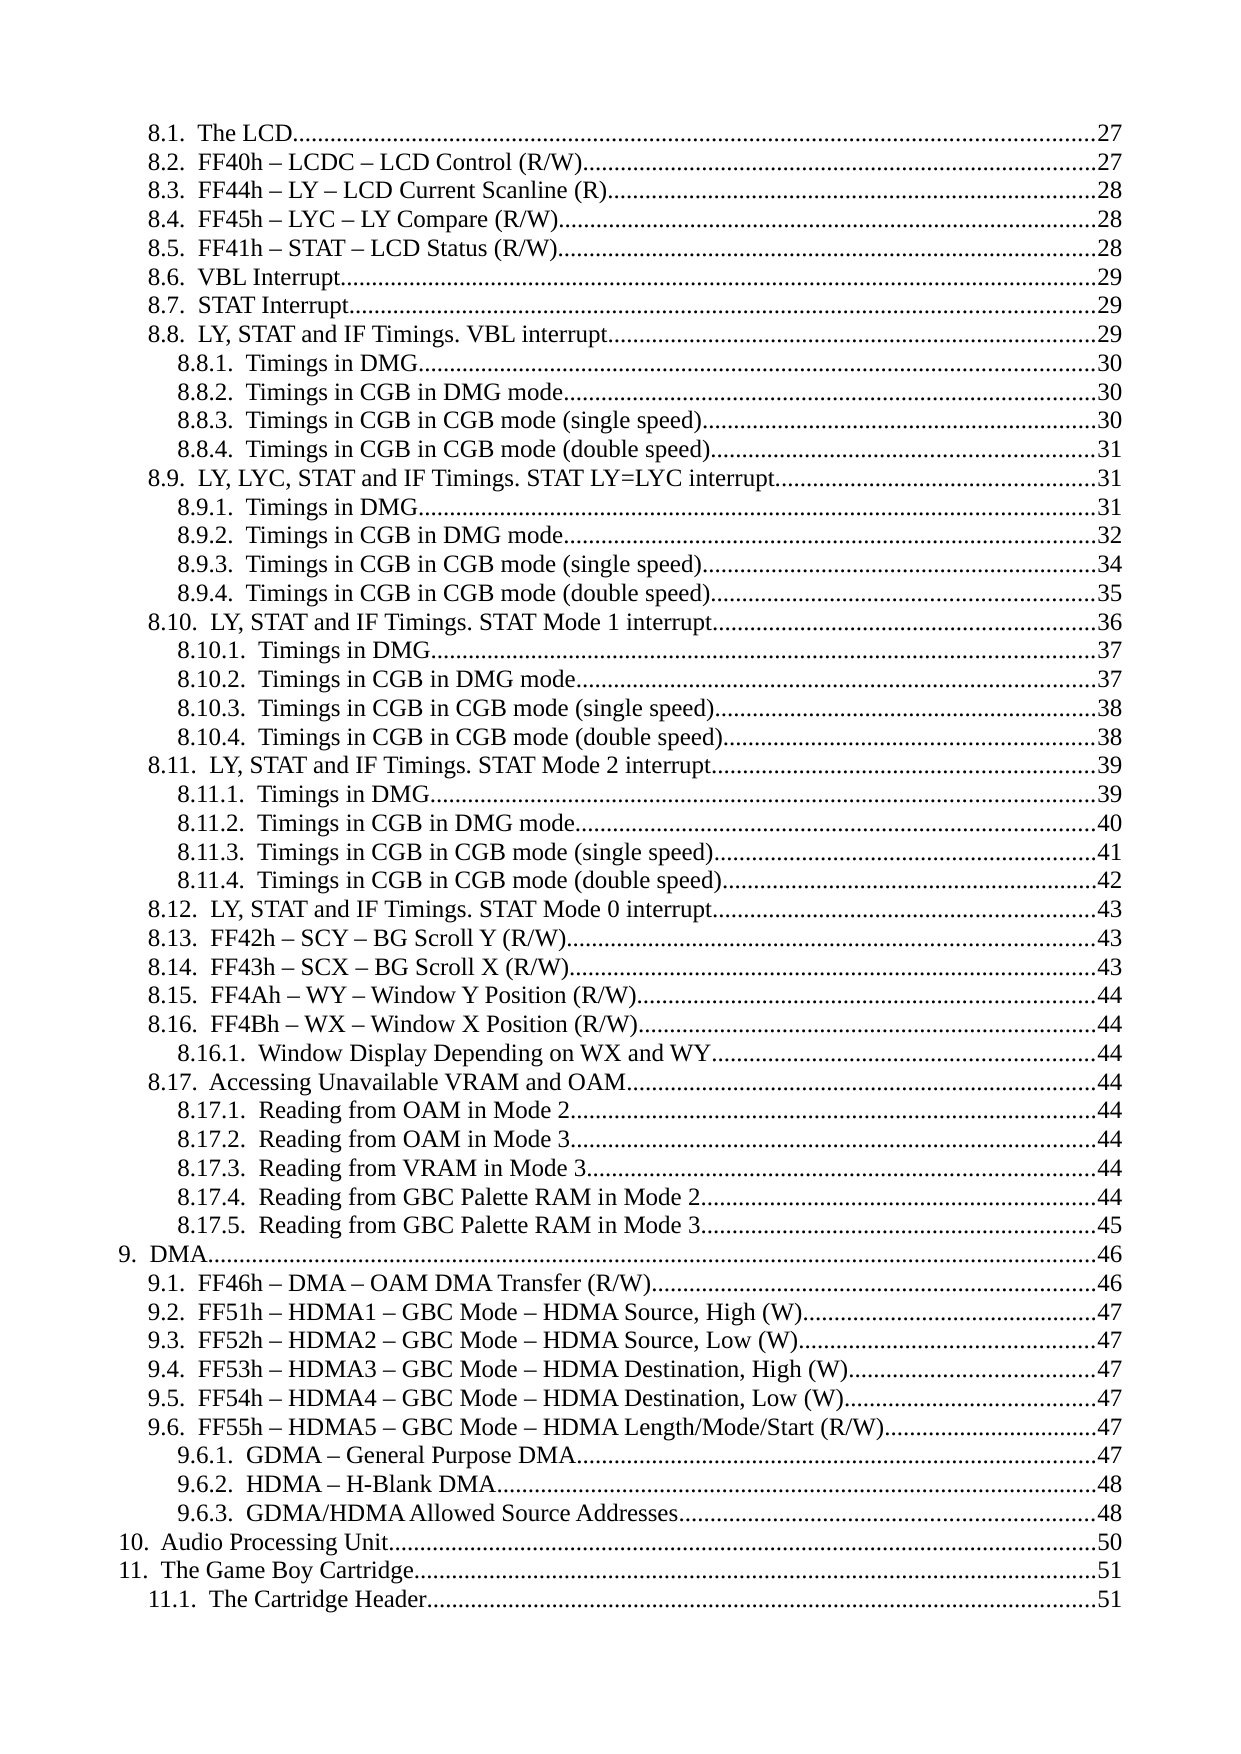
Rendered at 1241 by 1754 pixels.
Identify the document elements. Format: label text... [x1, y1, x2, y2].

text 8.8. LY, STAT and IF Timings. VBL interrupt. 29 [148, 319, 1122, 348]
text 8.11.2. Timings in CGB in DMG mode 40 [177, 808, 1122, 837]
text 11. The Game Boy Cartridge 51 [118, 1556, 1122, 1584]
text 8.9. LY, LYC, STAT and IF Timings. STAT LY=LYC interrupt. 31 [148, 463, 1122, 492]
text 8.9.3. Timings in CGB in CGB mode (single speed) 34 [177, 549, 1122, 578]
text 9.6. FF55h – HDMA5 – GBC Mode – HDMA Length/Mode/Start (R/W) 47 [148, 1412, 1122, 1441]
text 9.5. FF54h – HDMA4 – GBC Mode – HDMA Destination, Low (W) 47 [148, 1383, 1122, 1412]
text 9.6.1. GDMA – General Purpose DMA 47 [177, 1441, 1122, 1469]
text 8.9.4. Timings in CGB in CGB mode (double speed) 35 [177, 578, 1122, 607]
text 8.3. FF44h – LY – LCD Current Scanline (R) 28 [148, 176, 1122, 204]
text 9.6.3. GDMA/HDMA Allowed Source Addresses 48 [177, 1498, 1122, 1527]
text 8.17.2. Reading from OAM in Mode 3 44 [177, 1124, 1122, 1153]
text 10. Audio Processing Unit 50 [118, 1527, 1122, 1556]
text 9.3. FF52h – HDMA2 – GBC Mode – HDMA Source, Low (W) 47 [148, 1326, 1122, 1354]
text 8.10.2. Timings in CGB in DMG mode 37 [177, 664, 1122, 693]
text 9.4. FF53h – HDMA3 – GBC Mode – HDMA Destination, High (W) 47 [148, 1354, 1122, 1383]
text 8.4. FF45h – LYC – LY Compare (R/W) 28 [148, 204, 1122, 233]
text 8.16. FF4Bh – WX – Window X Position (R/W) 44 [148, 1009, 1122, 1038]
text 8.11. LY, STAT and IF Timings. STAT Mode 2 interrupt. 39 [148, 751, 1122, 779]
text 8.17.1. Reading from OAM in Mode 2 44 [177, 1096, 1122, 1124]
text 8.17.5. Reading from GBC Palette RAM in Mode 3 45 [177, 1211, 1122, 1239]
text 8.11.1. Timings in DMG 39 [177, 779, 1122, 808]
text 9.6.2. HDMA – H-Blank DMA 48 [177, 1469, 1122, 1498]
text 8.16.1. Window Display Depending on WX and WY 44 [177, 1038, 1122, 1067]
text 8.8.4. Timings in CGB in CGB mode (double speed) 31 [177, 434, 1122, 463]
text 8.1. The LCD 27 [148, 118, 1122, 147]
text 9.1. FF46h – DMA – OAM DMA Transfer (R/W) 46 [148, 1268, 1122, 1297]
text 8.12. LY, STAT and IF Timings. STAT Mode 0 interrupt. 43 [148, 894, 1122, 923]
text 8.8.1. Timings in DMG 30 [177, 348, 1122, 377]
text 8.8.3. Timings in CGB in CGB mode (single speed) 30 [177, 406, 1122, 434]
text 8.17.3. Reading from VRAM in Mode 3 44 [177, 1153, 1122, 1182]
text 8.13. FF42h – SCY – BG Scroll Y (R/W) 43 [148, 923, 1122, 952]
text 8.11.4. Timings in CGB in CGB mode (double speed) 42 [177, 866, 1122, 894]
text 8.10.1. Timings in DMG 37 [177, 636, 1122, 664]
text 8.14. FF43h – SCX – BG Scroll X (R/W) 43 [148, 952, 1122, 981]
text 8.5. FF41h – STAT – LCD Status (R/W) 28 [148, 233, 1122, 262]
text 8.17.4. Reading from GBC Palette RAM in Mode 2 44 [177, 1182, 1122, 1211]
text 8.10.4. Timings in CGB in CGB mode (double speed) 38 [177, 722, 1122, 751]
text 8.7. STAT Interrupt 29 [148, 291, 1122, 319]
text 8.11.3. Timings in CGB in CGB mode (single speed) 41 [177, 837, 1122, 866]
text 8.17. Accessing Unavailable VRAM and OAM 44 [148, 1067, 1122, 1096]
text 8.8.2. Timings in CGB in DMG mode 30 [177, 377, 1122, 406]
text 8.9.2. Timings in CGB in DMG mode 32 [177, 521, 1122, 549]
text 11.1. The Cartridge Header 51 [148, 1584, 1122, 1613]
text 8.10.3. Timings in CGB in CGB mode (single speed) 38 [177, 693, 1122, 722]
text 9.2. FF51h – HDMA1 – GBC Mode – HDMA Source, High (W) 47 [148, 1297, 1122, 1326]
text 9. DMA 46 [118, 1239, 1122, 1268]
text 8.2. FF40h – LCDC – LCD Control (R/W) 27 [148, 147, 1122, 176]
text 8.6. VBL Interrupt 29 [148, 262, 1122, 291]
text 8.15. FF4Ah – WY – Window Y Position (R/W) 44 [148, 981, 1122, 1009]
text 8.10. LY, STAT and IF Timings. STAT Mode 1 interrupt. 36 [148, 607, 1122, 636]
text 8.9.1. Timings in DMG 31 [177, 492, 1122, 521]
